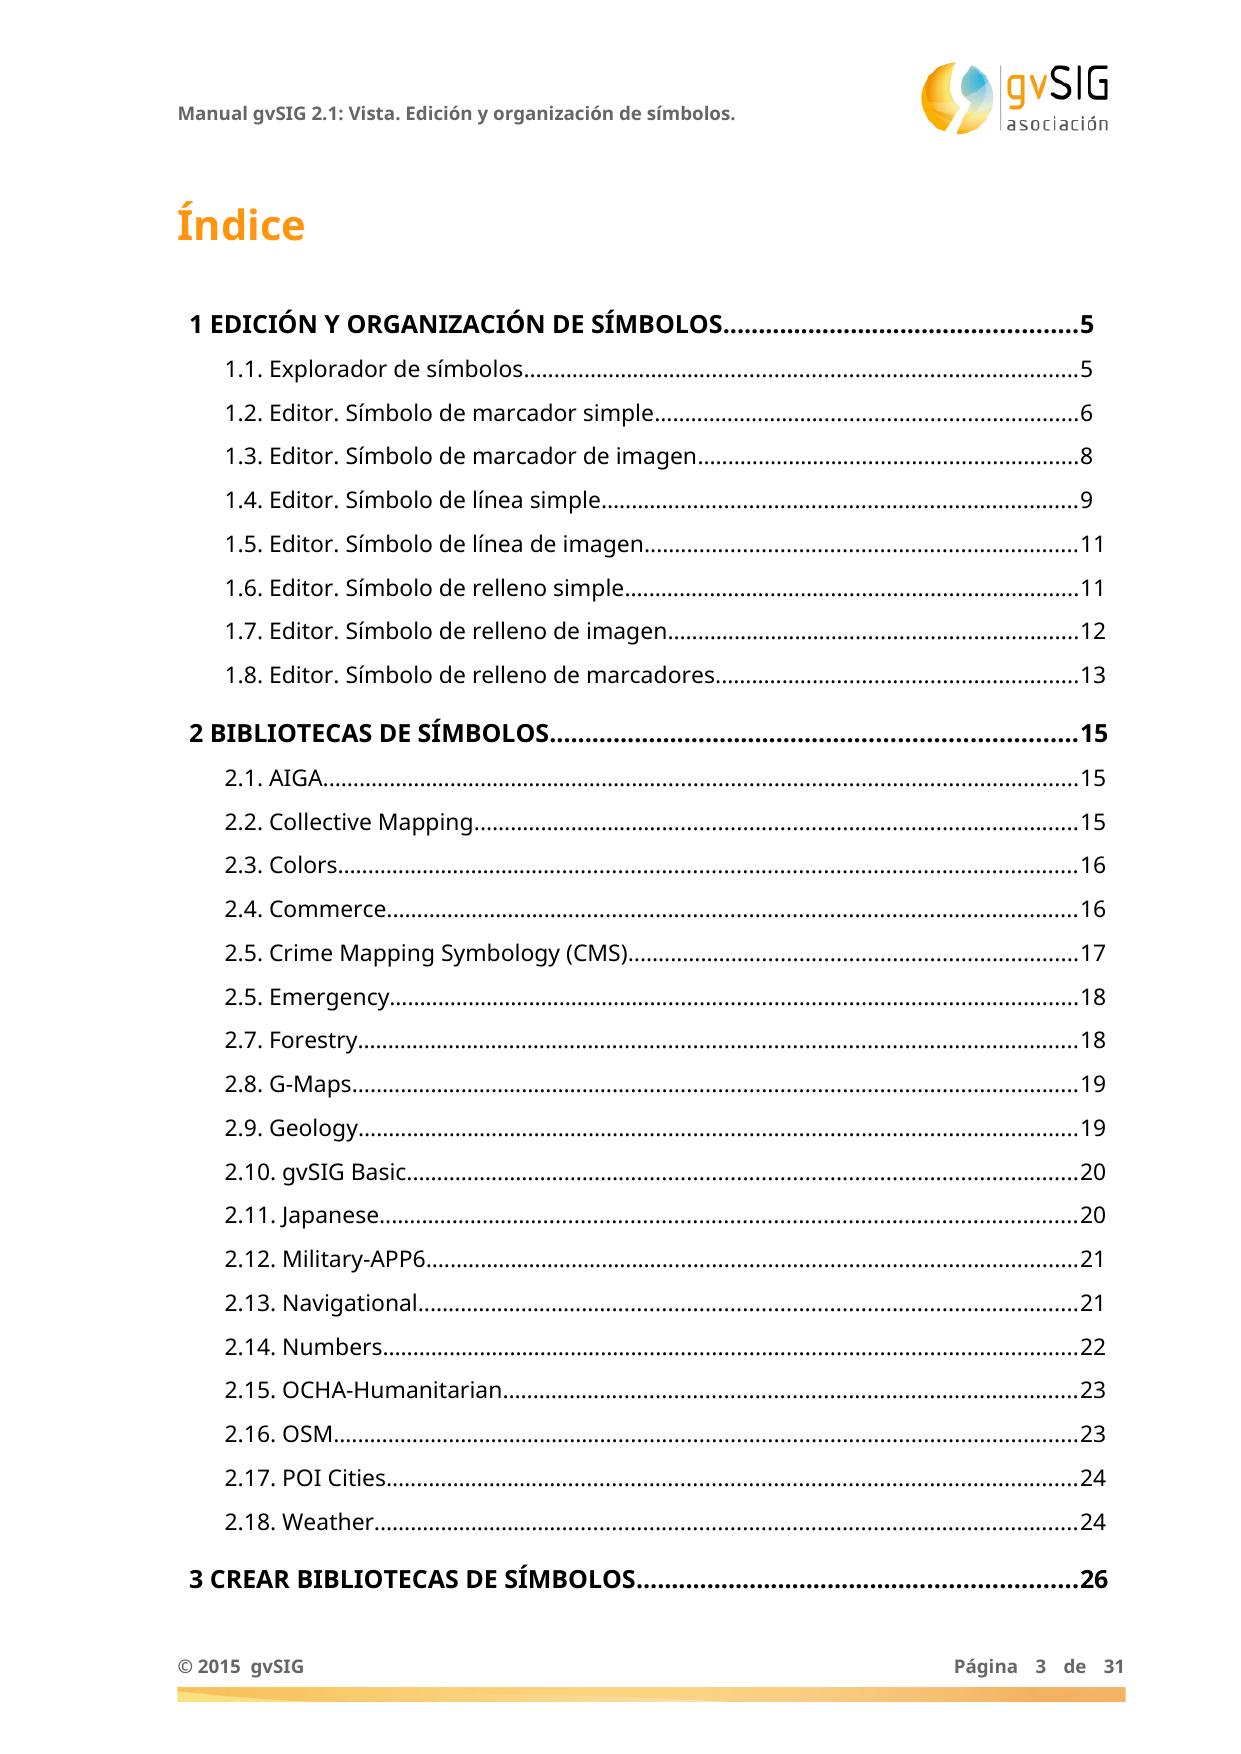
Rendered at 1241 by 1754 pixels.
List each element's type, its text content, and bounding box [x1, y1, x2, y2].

text 1.6. Editor. Símbolo de relleno simple 11 [218, 572, 1125, 603]
text 2.9. Geology 19 [218, 1112, 1125, 1143]
text 1.4. Editor. Símbolo de línea simple 9 [218, 484, 1125, 515]
text 2.13. Navigational 21 [218, 1287, 1125, 1318]
text 2 Bibliotecas de símbolos 15 [189, 715, 1125, 749]
text 2.5. Emergency 18 [218, 981, 1125, 1012]
picture [902, 47, 1122, 148]
text Índice [177, 196, 1125, 253]
text 2.14. Numbers 22 [218, 1331, 1125, 1362]
text 2.8. G-Maps 19 [218, 1068, 1125, 1099]
text 2.15. OCHA-Humanitarian 23 [218, 1374, 1125, 1406]
text 2.12. Military-APP6 21 [218, 1243, 1125, 1274]
text 1.2. Editor. Símbolo de marcador simple 6 [218, 397, 1125, 428]
text 2.18. Weather 24 [218, 1506, 1125, 1537]
text 2.7. Forestry 18 [218, 1024, 1125, 1056]
text 2.17. POI Cities 24 [218, 1462, 1125, 1493]
text 2.16. OSM 23 [218, 1418, 1125, 1449]
text 1.1. Explorador de símbolos 5 [218, 353, 1125, 384]
text 1.5. Editor. Símbolo de línea de imagen 11 [218, 528, 1125, 559]
text 3 CREAR Bibliotecas de símbolos 26 [189, 1562, 1125, 1596]
text 1 Edición y organización de símbolos 5 [189, 306, 1125, 340]
text 1.7. Editor. Símbolo de relleno de imagen 12 [218, 615, 1125, 647]
text 2.3. Colors 16 [218, 849, 1125, 881]
picture [177, 1687, 1126, 1702]
text 2.1. AIGA 15 [218, 762, 1125, 793]
text 2.5. Crime Mapping Symbology (CMS) 17 [218, 937, 1125, 968]
text 2.11. Japanese 20 [218, 1199, 1125, 1231]
text 2.10. gvSIG Basic 20 [218, 1156, 1125, 1187]
text 1.3. Editor. Símbolo de marcador de imagen 8 [218, 440, 1125, 472]
text 2.2. Collective Mapping 15 [218, 806, 1125, 837]
text 2.4. Commerce 16 [218, 893, 1125, 924]
text 1.8. Editor. Símbolo de relleno de marcadores 13 [218, 659, 1125, 690]
